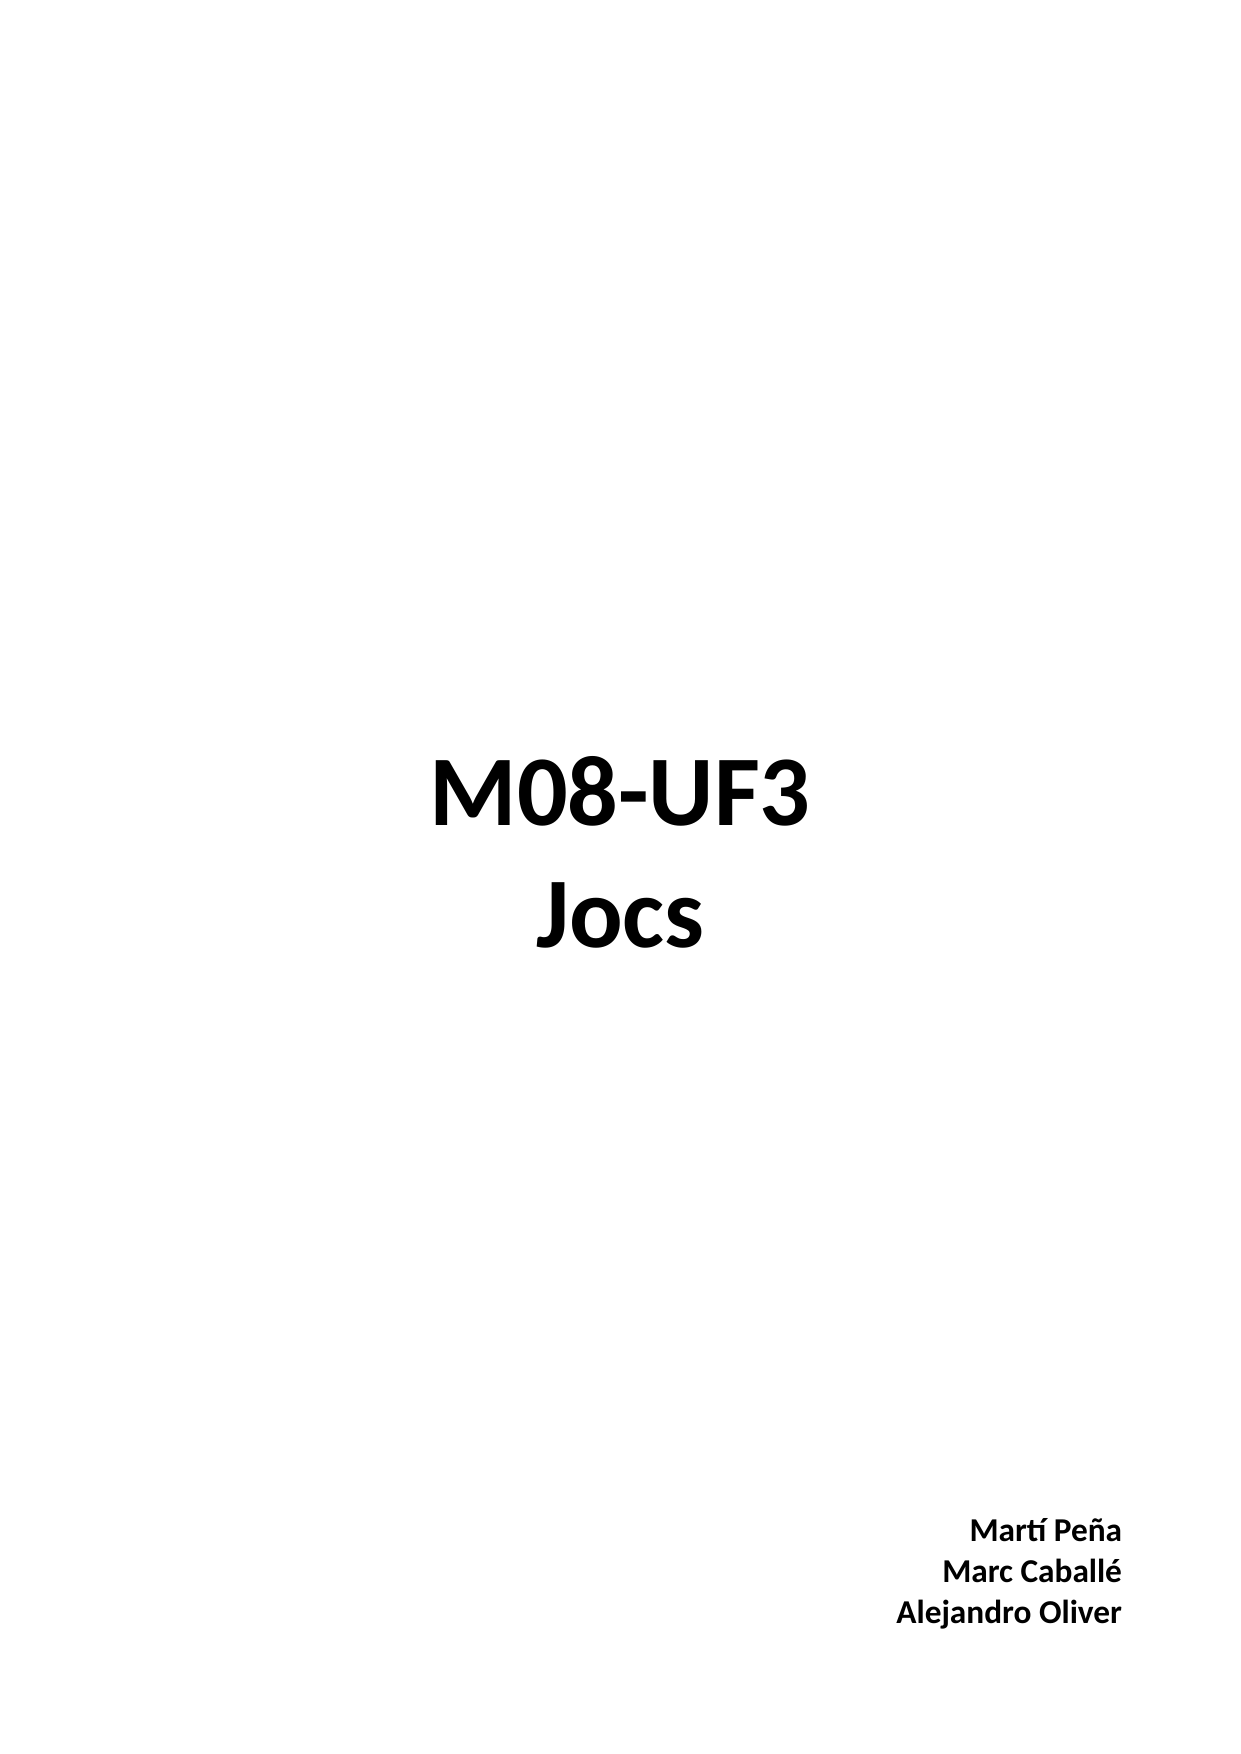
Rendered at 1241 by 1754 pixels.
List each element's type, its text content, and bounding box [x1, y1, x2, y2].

text M08-UF3 [118, 728, 1122, 851]
text Martí Peña [118, 1509, 1122, 1550]
text Marc Caballé [118, 1550, 1122, 1591]
text Jocs [118, 851, 1122, 973]
text Alejandro Oliver [118, 1591, 1122, 1632]
